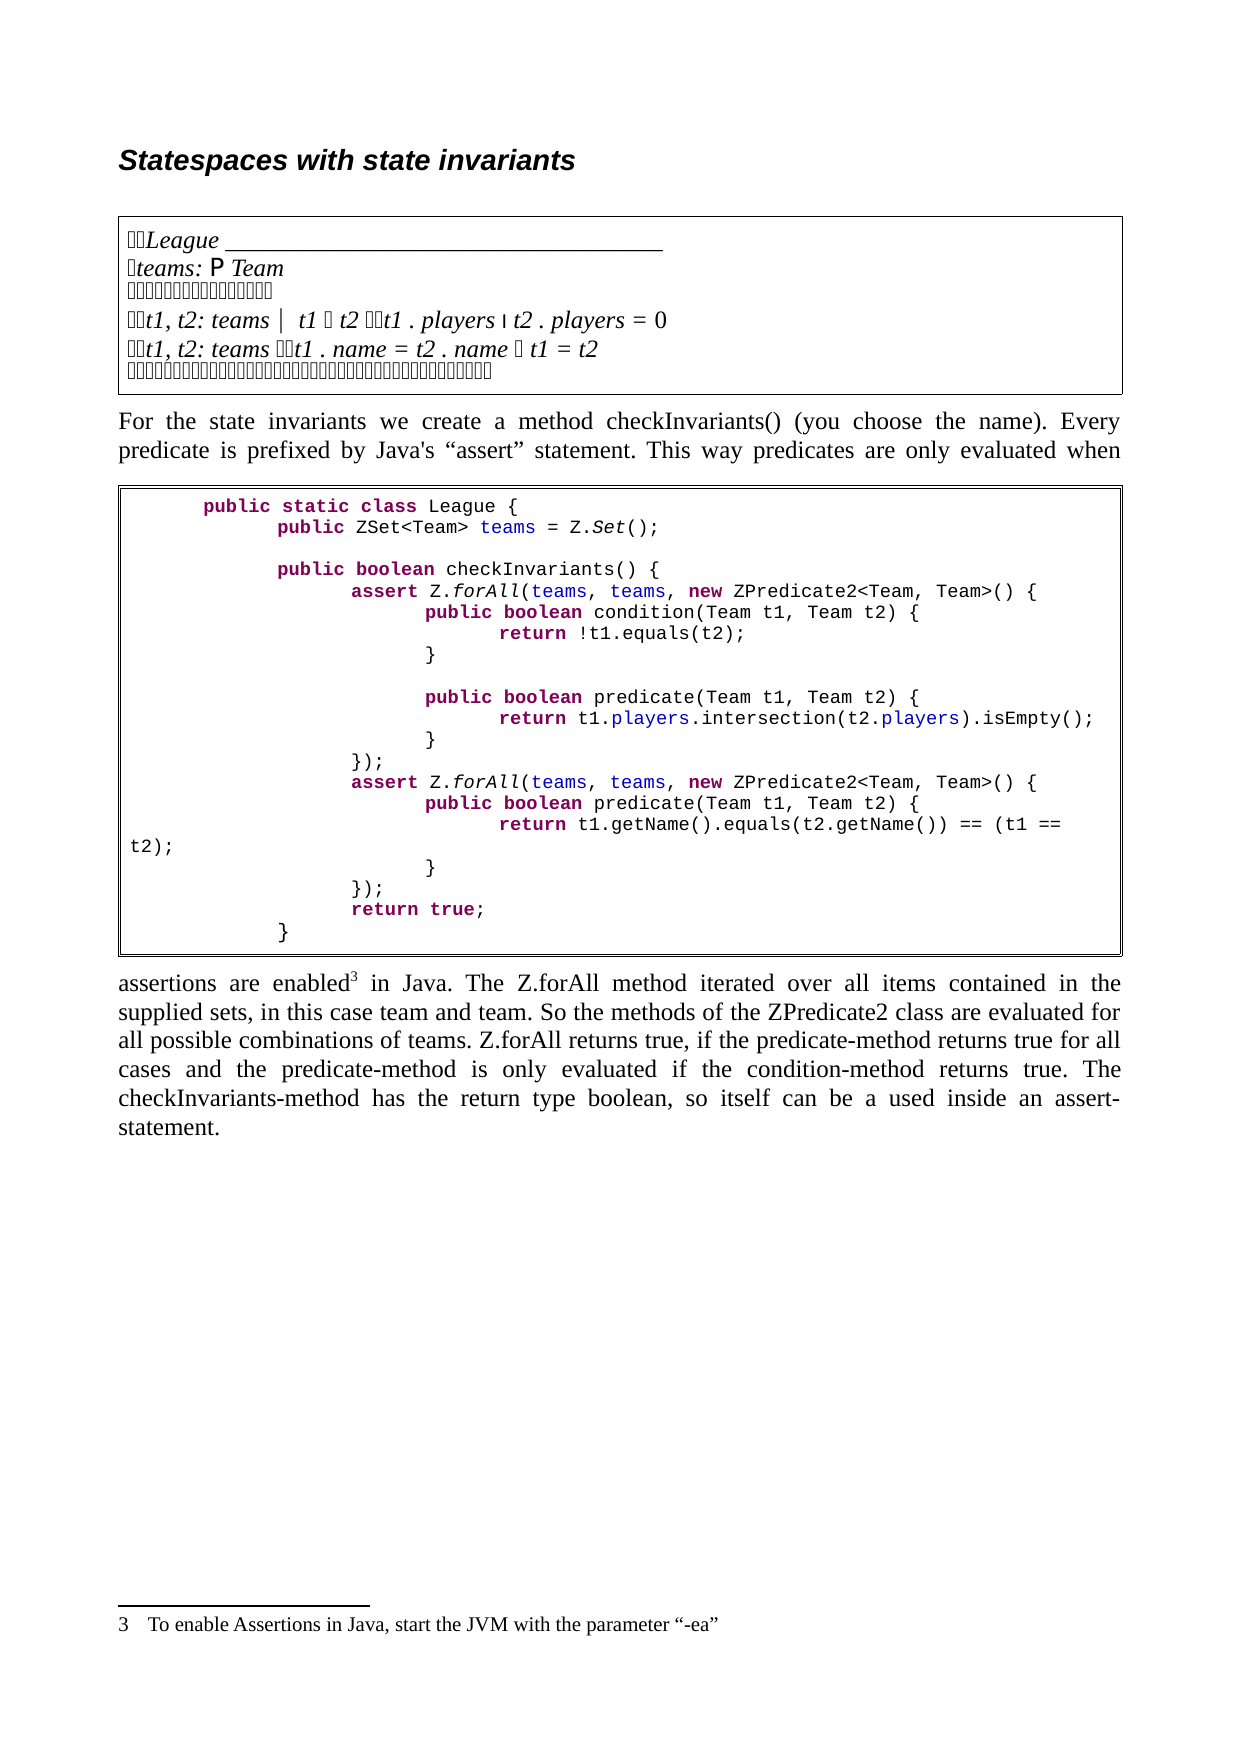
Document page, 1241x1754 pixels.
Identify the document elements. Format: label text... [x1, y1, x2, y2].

text public boolean predicate(Team t1, Team t2) { [129, 794, 1111, 815]
text return !t1.equals(t2); [129, 624, 1111, 645]
text return true; [129, 900, 1111, 921]
text assertions are enabled in Java. The Z.forAll method iterated over all items contained in the supplied sets, in this case team and team. So the methods of the ZPredicate2 class are evaluated for all possible combinations of teams. Z.forAll returns true, if the predicate-method returns true for all cases and the predicate-method is only evaluated if the condition-method returns true. The checkInvariants-method has the return type boolean, so itself can be a used inside an assert-statement. [118, 957, 1122, 1141]
text assert Z.forAll(teams, teams, new ZPredicate2<Team, Team>() { [129, 773, 1111, 794]
text [119, 217, 1122, 394]
text For the state invariants we create a method checkInvariants() (you choose the name). Every predicate is prefixed by Java's “assert” statement. This way predicates are only evaluated when [118, 395, 1122, 485]
text [118, 189, 1122, 216]
text League ___________________________________ teams: P Team  t1, t2: teams | t1  t2 t1 . players I t2 . players = 0 t1, t2: teams t1 . name = t2 . name  t1 = t2  [127, 225, 1113, 385]
text }); [129, 879, 1111, 900]
text } [129, 645, 1111, 666]
text public ZSet<Team> teams = Z.Set(); [129, 518, 1111, 539]
text public boolean checkInvariants() { [129, 560, 1111, 581]
text }); [129, 751, 1111, 773]
text public static class League { [129, 496, 1111, 518]
text } [129, 858, 1111, 879]
text return t1.getName().equals(t2.getName()) == (t1 == t2); [129, 815, 1111, 858]
subtitle Statespaces with state invariants [118, 143, 1122, 177]
text public boolean condition(Team t1, Team t2) { [129, 603, 1111, 624]
text return t1.players.intersection(t2.players).isEmpty(); [129, 709, 1111, 730]
text public boolean predicate(Team t1, Team t2) { [129, 688, 1111, 709]
text } [129, 921, 1111, 945]
text To enable Assertions in Java, start the JVM with the parameter “-ea” [118, 1612, 1122, 1636]
text [119, 486, 1122, 956]
text } [129, 730, 1111, 751]
text assert Z.forAll(teams, teams, new ZPredicate2<Team, Team>() { [129, 581, 1111, 603]
